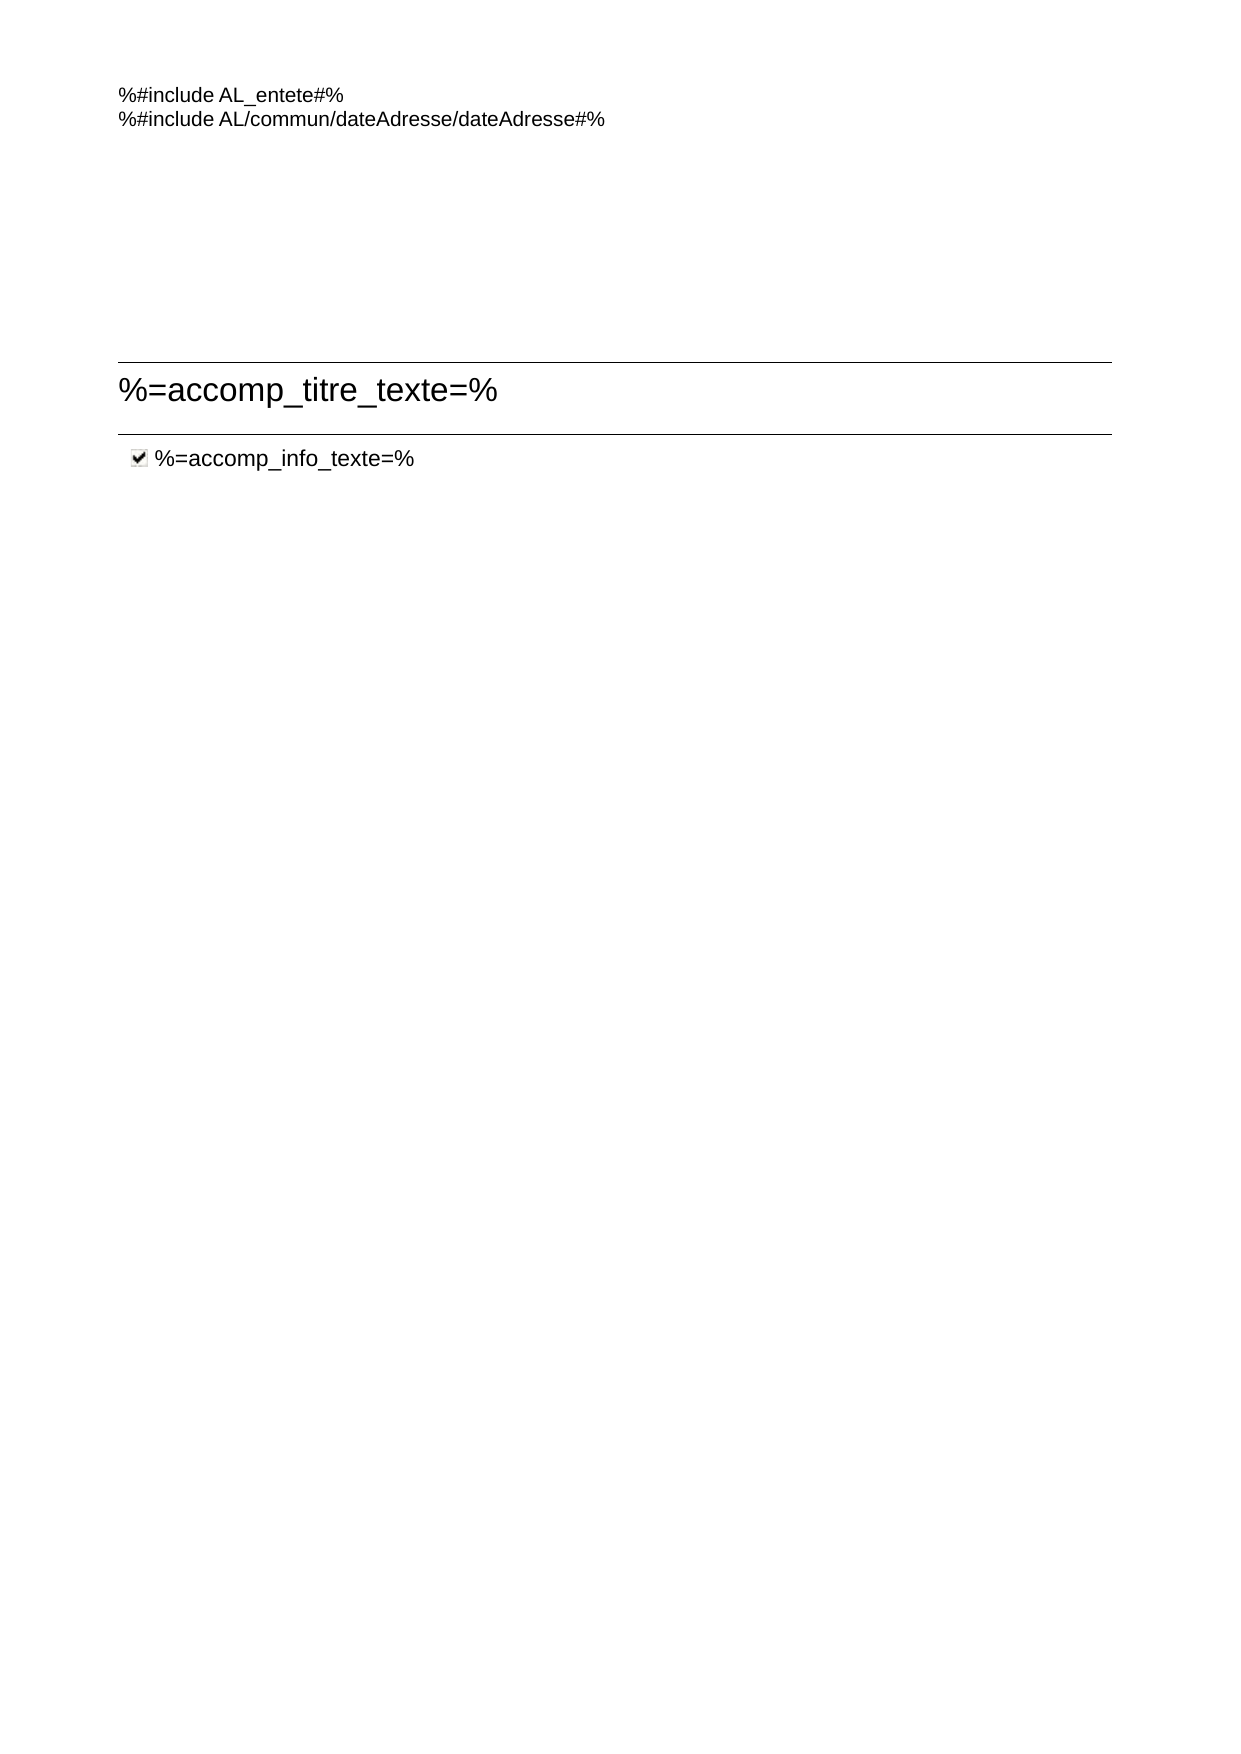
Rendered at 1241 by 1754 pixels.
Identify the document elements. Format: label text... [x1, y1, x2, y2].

picture [130, 449, 148, 467]
text %=accomp_titre_texte=% [118, 370, 1122, 409]
text %#include AL_entete#% [118, 83, 1122, 107]
text %=accomp_info_texte=% [118, 445, 1122, 471]
text %#include AL/commun/dateAdresse/dateAdresse#% [118, 107, 1122, 131]
